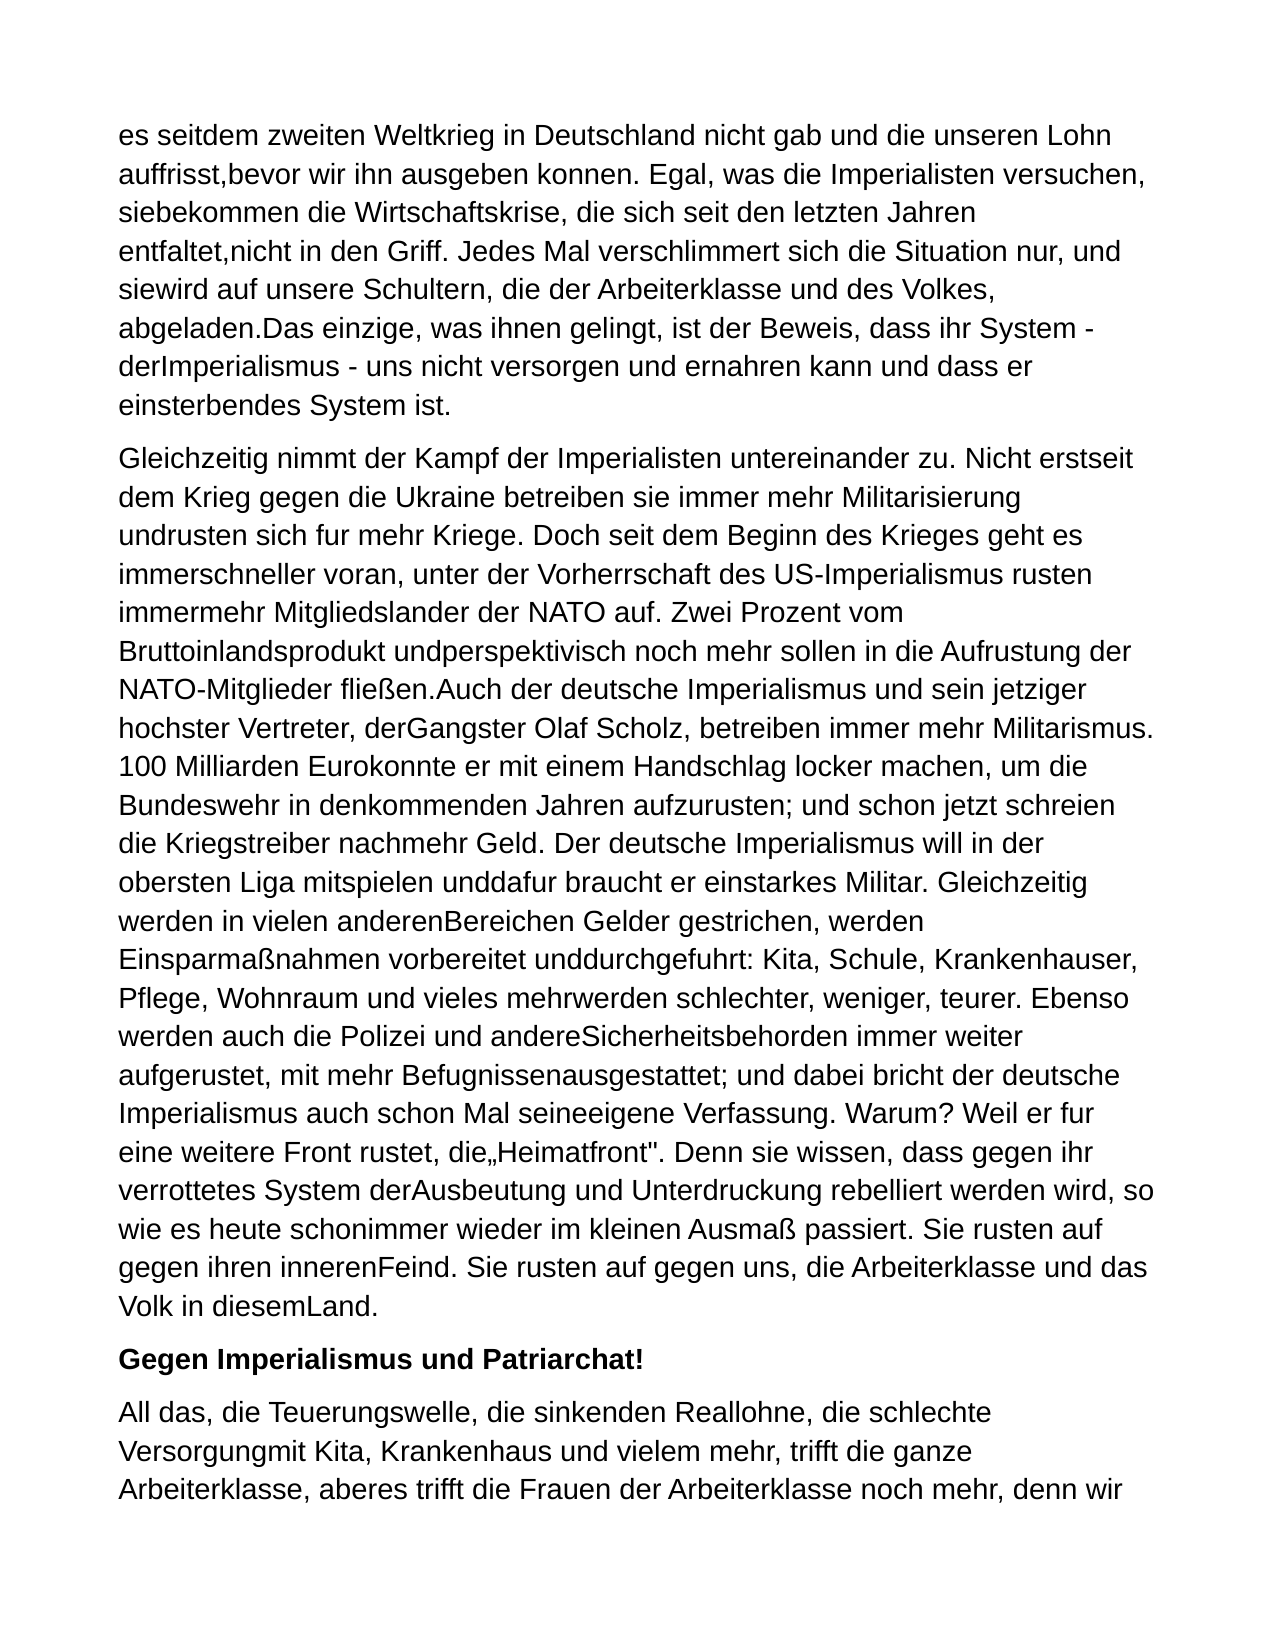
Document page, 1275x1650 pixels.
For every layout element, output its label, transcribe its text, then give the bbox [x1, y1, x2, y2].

text Gegen Imperialismus und Patriarchat! [118, 1342, 1157, 1376]
text es seitdem zweiten Weltkrieg in Deutschland nicht gab und die unseren Lohn auffrisst,bevor wir ihn ausgeben konnen. Egal, was die Imperialisten versuchen, siebekommen die Wirtschaftskrise, die sich seit den letzten Jahren entfaltet,nicht in den Griff. Jedes Mal verschlimmert sich die Situation nur, und siewird auf unsere Schultern, die der Arbeiterklasse und des Volkes, abgeladen.Das einzige, was ihnen gelingt, ist der Beweis, dass ihr System - derImperialismus - uns nicht versorgen und ernahren kann und dass er einsterbendes System ist. [118, 118, 1157, 421]
text All das, die Teuerungswelle, die sinkenden Reallohne, die schlechte Versorgungmit Kita, Krankenhaus und vielem mehr, trifft die ganze Arbeiterklasse, aberes trifft die Frauen der Arbeiterklasse noch mehr, denn wir [118, 1395, 1157, 1506]
text Gleichzeitig nimmt der Kampf der Imperialisten untereinander zu. Nicht erstseit dem Krieg gegen die Ukraine betreiben sie immer mehr Militarisierung undrusten sich fur mehr Kriege. Doch seit dem Beginn des Krieges geht es immerschneller voran, unter der Vorherrschaft des US-Imperialismus rusten immermehr Mitgliedslander der NATO auf. Zwei Prozent vom Bruttoinlandsprodukt undperspektivisch noch mehr sollen in die Aufrustung der NATO-Mitglieder fließen.Auch der deutsche Imperialismus und sein jetziger hochster Vertreter, derGangster Olaf Scholz, betreiben immer mehr Militarismus. 100 Milliarden Eurokonnte er mit einem Handschlag locker machen, um die Bundeswehr in denkommenden Jahren aufzurusten; und schon jetzt schreien die Kriegstreiber nachmehr Geld. Der deutsche Imperialismus will in der obersten Liga mitspielen unddafur braucht er einstarkes Militar. Gleichzeitig werden in vielen anderenBereichen Gelder gestrichen, werden Einsparmaßnahmen vorbereitet unddurchgefuhrt: Kita, Schule, Krankenhauser, Pflege, Wohnraum und vieles mehrwerden schlechter, weniger, teurer. Ebenso werden auch die Polizei und andereSicherheitsbehorden immer weiter aufgerustet, mit mehr Befugnissenausgestattet; und dabei bricht der deutsche Imperialismus auch schon Mal seineeigene Verfassung. Warum? Weil er fur eine weitere Front rustet, die„Heimatfront". Denn sie wissen, dass gegen ihr verrottetes System derAusbeutung und Unterdruckung rebelliert werden wird, so wie es heute schonimmer wieder im kleinen Ausmaß passiert. Sie rusten auf gegen ihren innerenFeind. Sie rusten auf gegen uns, die Arbeiterklasse und das Volk in diesemLand. [118, 441, 1157, 1322]
